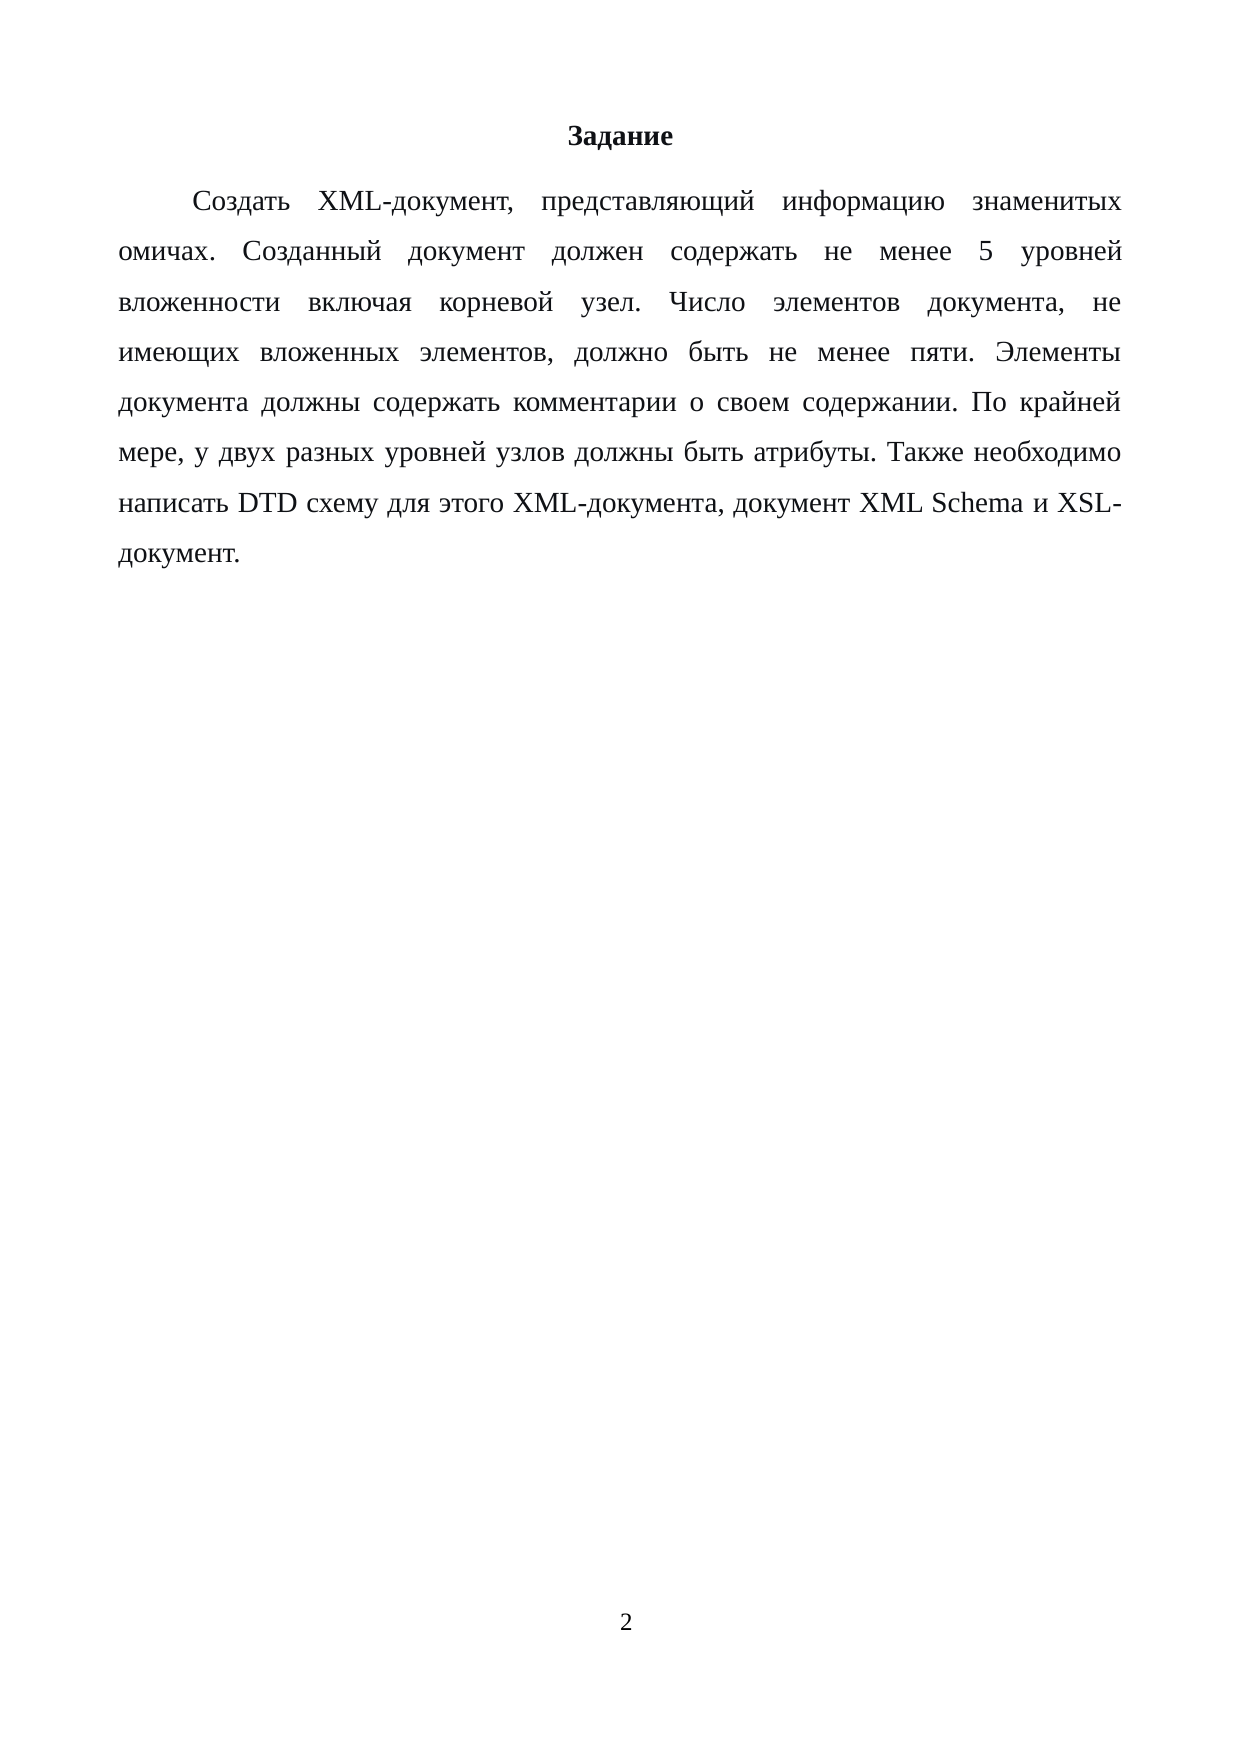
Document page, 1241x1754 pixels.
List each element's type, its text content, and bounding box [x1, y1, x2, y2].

text Задание [118, 118, 1122, 152]
text Создать XML-документ, представляющий информацию знаменитых омичах. Созданный документ должен содержать не менее 5 уровней вложенности включая корневой узел. Число элементов документа, не имеющих вложенных элементов, должно быть не менее пяти. Элементы документа должны содержать комментарии о своем содержании. По крайней мере, у двух разных уровней узлов должны быть атрибуты. Также необходимо написать DTD схему для этого XML-документа, документ XML Schema и XSL-документ. [118, 183, 1122, 569]
